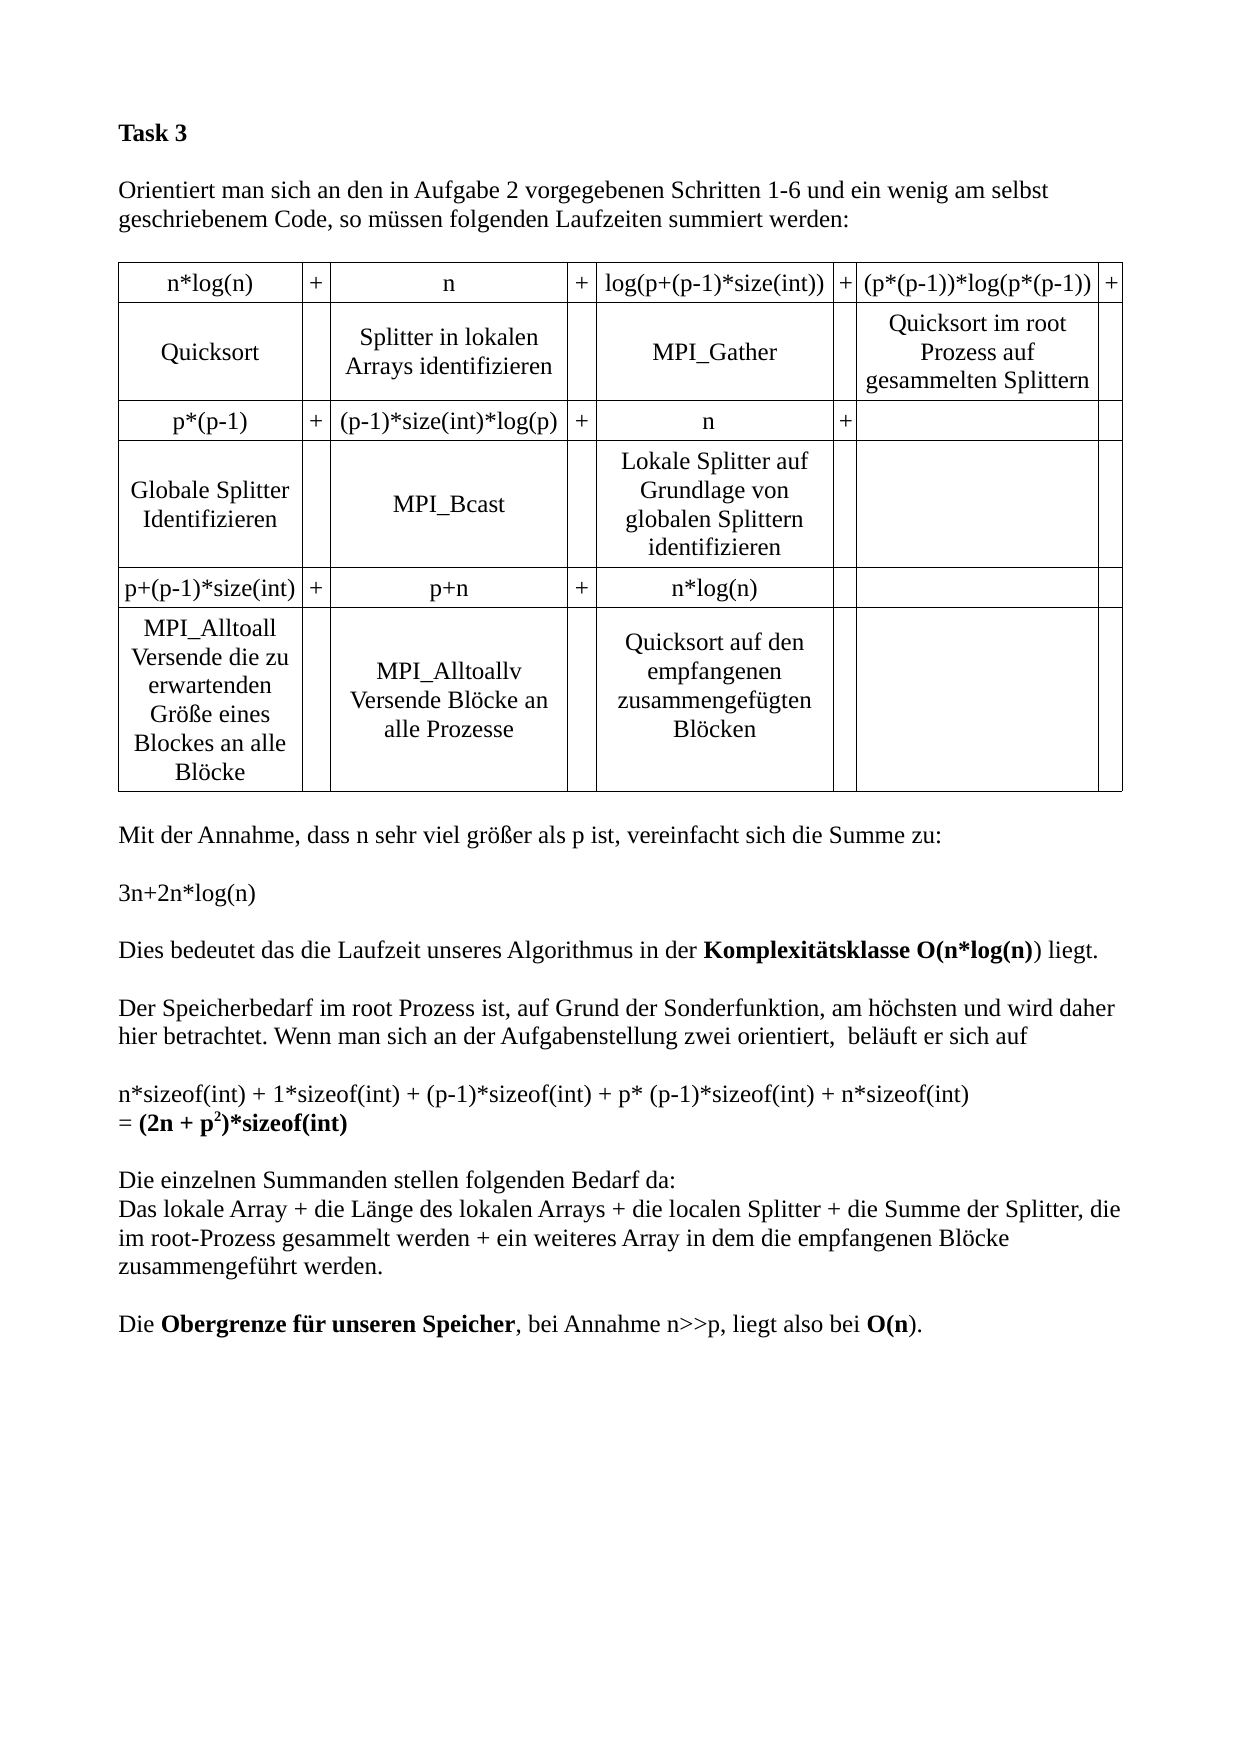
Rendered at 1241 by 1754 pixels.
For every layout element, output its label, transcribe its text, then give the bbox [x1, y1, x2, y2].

table_cell [834, 441, 856, 567]
text n*sizeof(int) + 1*sizeof(int) + (p-1)*sizeof(int) + p* (p-1)*sizeof(int) + n*sizeof(int) [118, 1079, 1122, 1108]
table_header + [834, 263, 856, 302]
table_cell Quicksort auf den empfangenen zusammengefügten Blöcken [597, 608, 833, 791]
table_cell + [834, 401, 856, 440]
table_cell (p-1)*size(int)*log(p) [331, 401, 567, 440]
text Das lokale Array + die Länge des lokalen Arrays + die localen Splitter + die Summe der Splitter, die im root-Prozess gesammelt werden + ein weiteres Array in dem die empfangenen Blöcke zusammengeführt werden. [118, 1194, 1122, 1280]
table_cell [834, 568, 856, 607]
table_header log(p+(p-1)*size(int)) [597, 263, 833, 302]
table_cell [1099, 441, 1122, 567]
table_cell Quicksort [119, 303, 302, 400]
table_header + [1099, 263, 1122, 302]
text Mit der Annahme, dass n sehr viel größer als p ist, vereinfacht sich die Summe zu: [118, 820, 1122, 849]
table_cell [1099, 608, 1122, 791]
table_cell MPI_Alltoall Versende die zu erwartenden Größe eines Blockes an alle Blöcke [119, 608, 302, 791]
table_cell [857, 568, 1098, 607]
table_cell MPI_Alltoallv Versende Blöcke an alle Prozesse [331, 608, 567, 791]
table_cell [857, 441, 1098, 567]
table_cell [834, 303, 856, 400]
table_cell [568, 441, 596, 567]
table_cell [1099, 568, 1122, 607]
text Orientiert man sich an den in Aufgabe 2 vorgegebenen Schritten 1-6 und ein wenig am selbst geschriebenem Code, so müssen folgenden Laufzeiten summiert werden: [118, 176, 1122, 233]
text 3n+2n*log(n) [118, 878, 1122, 906]
table_cell [303, 608, 330, 791]
table_cell p*(p-1) [119, 401, 302, 440]
table_cell Quicksort im root Prozess auf gesammelten Splittern [857, 303, 1098, 400]
table_cell p+n [331, 568, 567, 607]
table_cell [303, 441, 330, 567]
table_cell [568, 303, 596, 400]
text Task 3 [118, 118, 1122, 147]
text Die Obergrenze für unseren Speicher, bei Annahme n>>p, liegt also bei O(n). [118, 1309, 1122, 1338]
table_cell + [568, 401, 596, 440]
table_header + [568, 263, 596, 302]
text Der Speicherbedarf im root Prozess ist, auf Grund der Sonderfunktion, am höchsten und wird daher hier betrachtet. Wenn man sich an der Aufgabenstellung zwei orientiert, beläuft er sich auf [118, 993, 1122, 1050]
text Die einzelnen Summanden stellen folgenden Bedarf da: [118, 1165, 1122, 1194]
table_cell Lokale Splitter auf Grundlage von globalen Splittern identifizieren [597, 441, 833, 567]
table_header n [331, 263, 567, 302]
table_cell MPI_Bcast [331, 441, 567, 567]
table_cell [303, 303, 330, 400]
table_cell + [568, 568, 596, 607]
table_cell [1099, 303, 1122, 400]
table_cell n*log(n) [597, 568, 833, 607]
table_cell [1099, 401, 1122, 440]
table_cell [857, 608, 1098, 791]
text = (2n + p2)*sizeof(int) [118, 1108, 1122, 1136]
table_cell [568, 608, 596, 791]
table_cell MPI_Gather [597, 303, 833, 400]
table_cell Globale Splitter Identifizieren [119, 441, 302, 567]
table_cell Splitter in lokalen Arrays identifizieren [331, 303, 567, 400]
text Dies bedeutet das die Laufzeit unseres Algorithmus in der Komplexitätsklasse O(n*log(n)) liegt. [118, 935, 1122, 964]
table_cell + [303, 568, 330, 607]
table_cell [834, 608, 856, 791]
table_cell n [597, 401, 833, 440]
table_cell [857, 401, 1098, 440]
table_cell + [303, 401, 330, 440]
table_header (p*(p-1))*log(p*(p-1)) [857, 263, 1098, 302]
table_header + [303, 263, 330, 302]
table_cell p+(p-1)*size(int) [119, 568, 302, 607]
table_header n*log(n) [119, 263, 302, 302]
